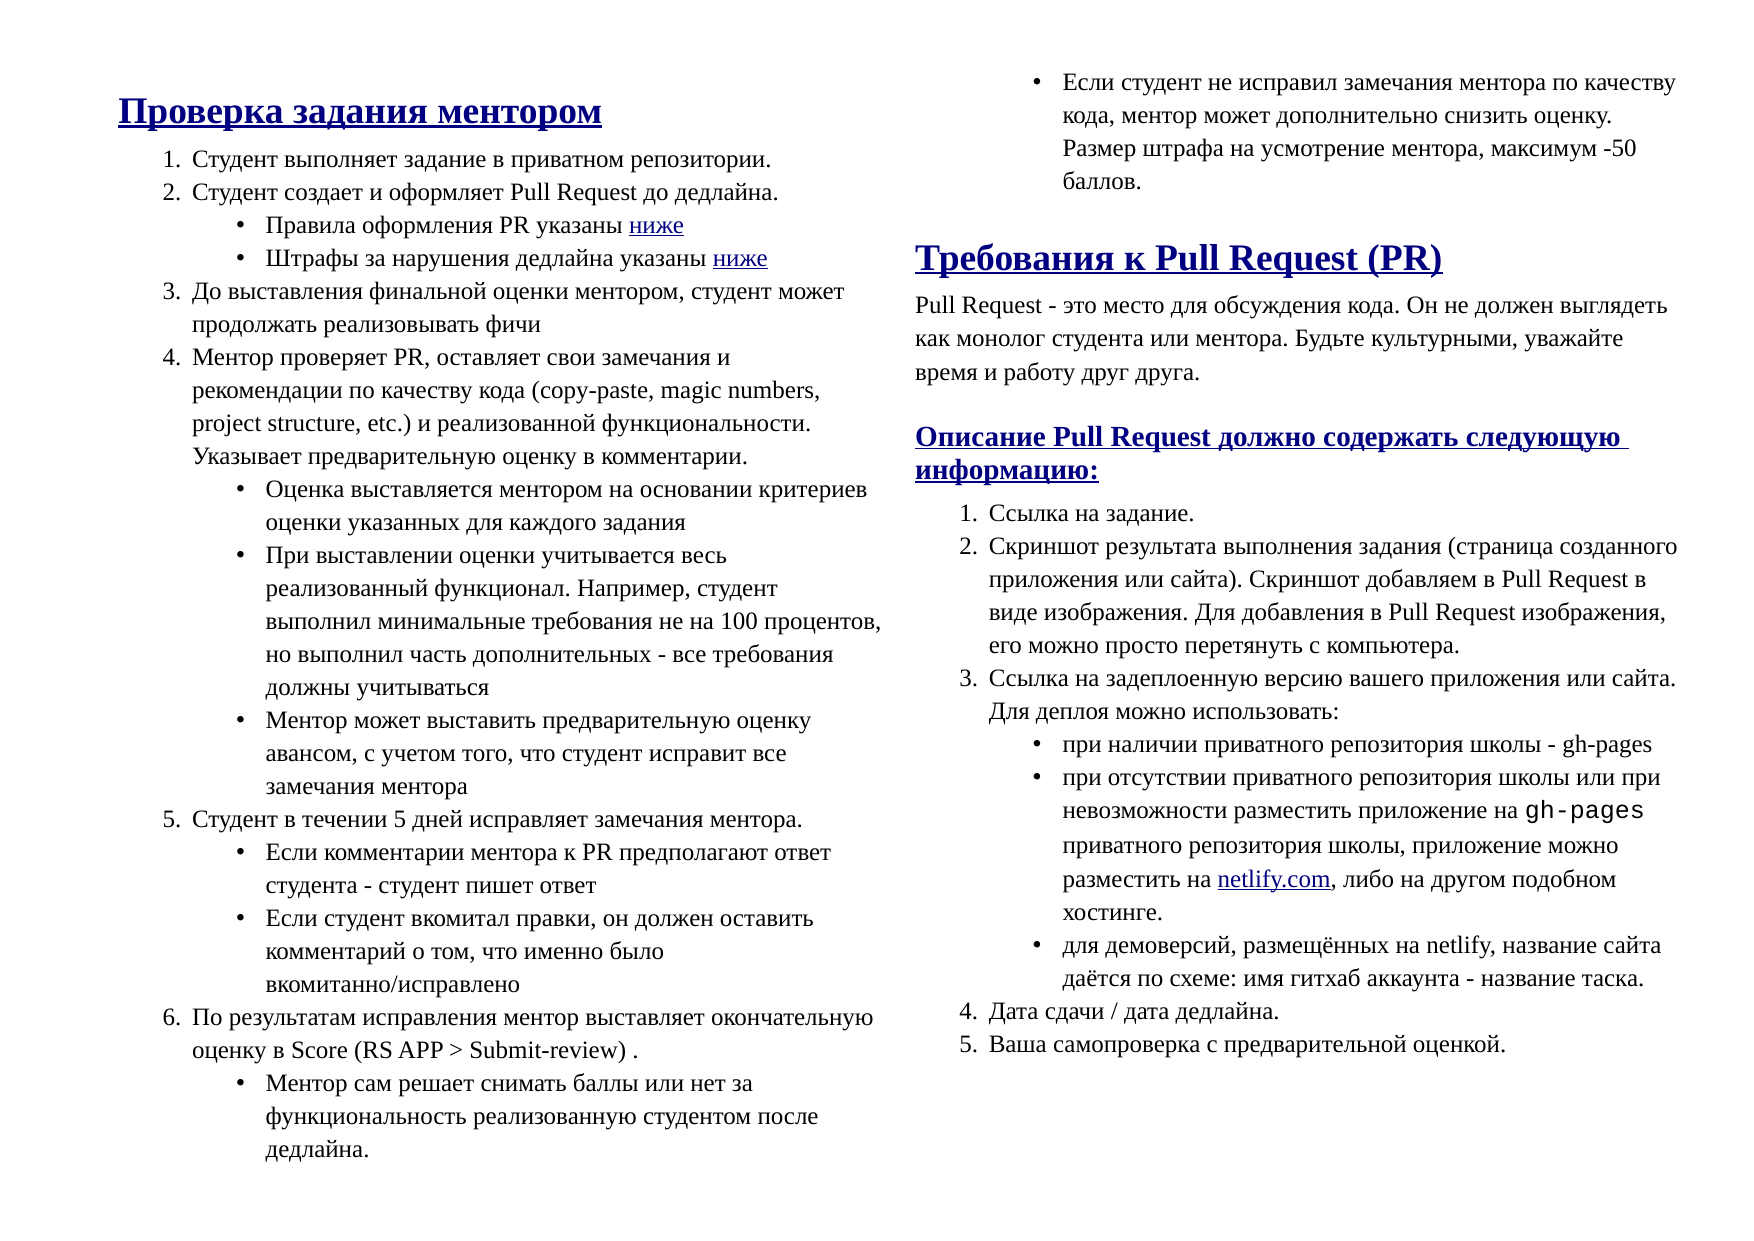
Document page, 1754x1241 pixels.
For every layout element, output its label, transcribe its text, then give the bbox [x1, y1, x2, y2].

list при отсутствии приватного репозитория школы или при невозможности разместить приложение на gh-pages приватного репозитория школы, приложение можно разместить на netlify.com, либо на другом подобном хостинге. [1033, 762, 1682, 925]
text Pull Request - это место для обсуждения кода. Он не должен выглядеть как монолог студента или ментора. Будьте культурными, уважайте время и работу друг друга. [915, 291, 1682, 385]
list при наличии приватного репозитория школы - gh-pages [1033, 729, 1682, 758]
list Дата сдачи / дата дедлайна. [959, 996, 1682, 1024]
list Ментор сам решает снимать баллы или нет за функциональность реализованную студентом после дедлайна. [236, 1068, 886, 1163]
list Студент создает и оформляет Pull Request до дедлайна. [162, 177, 886, 206]
list Ментор может выставить предварительную оценку авансом, с учетом того, что студент исправит все замечания ментора [236, 705, 886, 800]
list Студент в течении 5 дней исправляет замечания ментора. [162, 804, 886, 833]
list Если студент не исправил замечания ментора по качеству кода, ментор может дополнительно снизить оценку. Размер штрафа на усмотрение ментора, максимум -50 баллов. [1033, 67, 1682, 195]
list Ссылка на задеплоенную версию вашего приложения или сайта. Для деплоя можно использовать: [959, 663, 1682, 725]
subtitle Описание Pull Request должно содержать следующую информацию: [915, 419, 1682, 486]
list Ссылка на задание. [959, 498, 1682, 527]
list Штрафы за нарушения дедлайна указаны ниже [236, 243, 886, 272]
subtitle Требования к Pull Request (PR) [915, 235, 1682, 278]
list Если комментарии ментора к PR предполагают ответ студента - студент пишет ответ [236, 837, 886, 899]
list Скриншот результата выполнения задания (страница созданного приложения или сайта). Скриншот добавляем в Pull Request в виде изображения. Для добавления в Pull Request изображения, его можно просто перетянуть с компьютера. [959, 531, 1682, 659]
list Студент выполняет задание в приватном репозитории. [162, 144, 886, 173]
list Правила оформления PR указаны ниже [236, 210, 886, 239]
list Оценка выставляется ментором на основании критериев оценки указанных для каждого задания [236, 474, 886, 536]
list По результатам исправления ментор выставляет окончательную оценку в Score (RS APP > Submit-review) . [162, 1002, 886, 1064]
list До выставления финальной оценки ментором, студент может продолжать реализовывать фичи [162, 276, 886, 338]
subtitle Проверка задания ментором [118, 88, 886, 131]
list Ментор проверяет PR, оставляет свои замечания и рекомендации по качеству кода (copy-paste, magic numbers, project structure, etc.) и реализованной функциональности. Указывает предварительную оценку в комментарии. [162, 342, 886, 470]
list При выставлении оценки учитывается весь реализованный функционал. Например, студент выполнил минимальные требования не на 100 процентов, но выполнил часть дополнительных - все требования должны учитываться [236, 540, 886, 701]
list для демоверсий, размещённых на netlify, название сайта даётся по схеме: имя гитхаб аккаунта - название таска. [1033, 930, 1682, 991]
list Если студент вкомитал правки, он должен оставить комментарий о том, что именно было вкомитанно/исправлено [236, 903, 886, 998]
list Ваша самопроверка с предварительной оценкой. [959, 1029, 1682, 1057]
